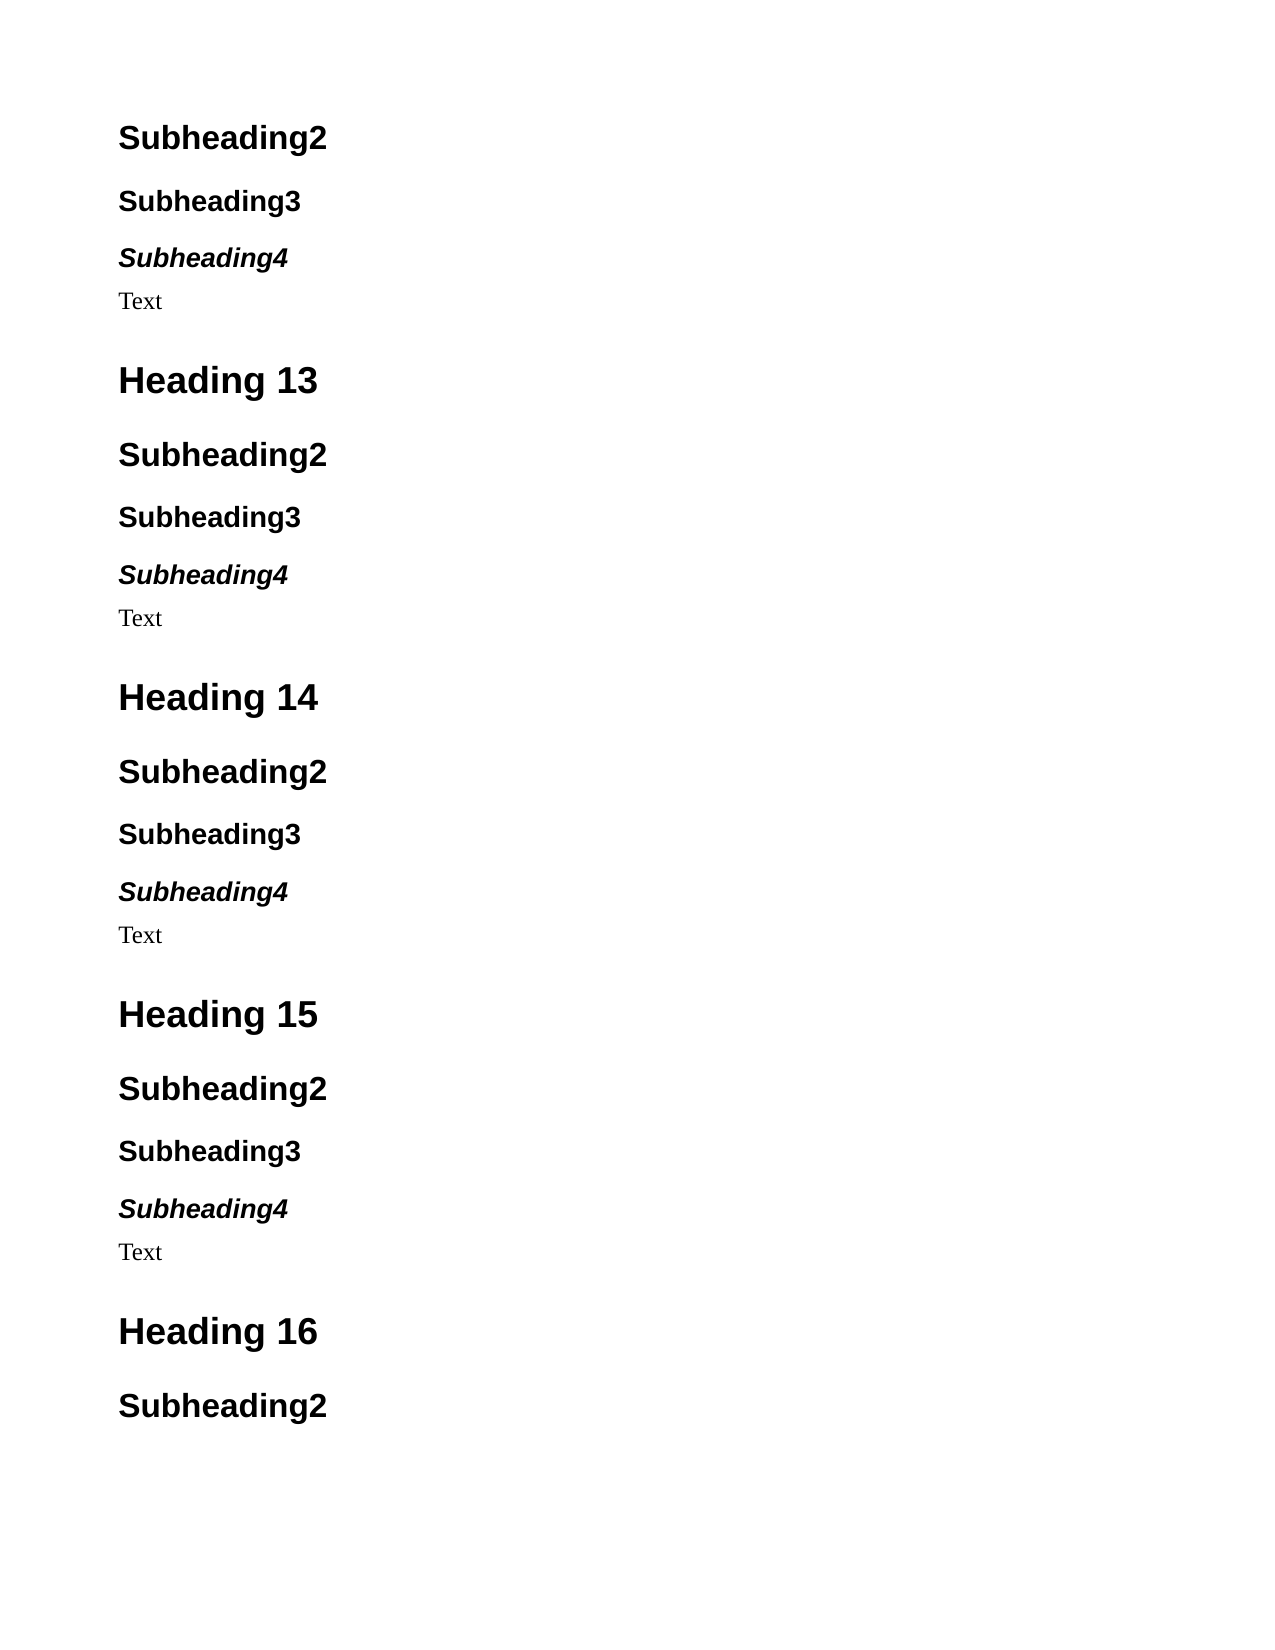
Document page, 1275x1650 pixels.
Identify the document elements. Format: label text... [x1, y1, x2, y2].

text Text [118, 1237, 1157, 1265]
subtitle Subheading3 [118, 501, 1157, 534]
subtitle Subheading4 [118, 559, 1157, 590]
subtitle Heading 16 [118, 1309, 1157, 1352]
text Text [118, 920, 1157, 948]
subtitle Subheading2 [118, 752, 1157, 790]
subtitle Heading 13 [118, 358, 1157, 402]
subtitle Subheading3 [118, 184, 1157, 217]
subtitle Subheading4 [118, 242, 1157, 273]
subtitle Subheading3 [118, 1134, 1157, 1168]
subtitle Subheading2 [118, 118, 1157, 157]
subtitle Heading 15 [118, 992, 1157, 1035]
subtitle Subheading2 [118, 1069, 1157, 1107]
subtitle Subheading3 [118, 817, 1157, 851]
subtitle Subheading2 [118, 1386, 1157, 1424]
text Text [118, 286, 1157, 315]
subtitle Heading 14 [118, 675, 1157, 718]
subtitle Subheading4 [118, 876, 1157, 907]
subtitle Subheading4 [118, 1193, 1157, 1224]
subtitle Subheading2 [118, 435, 1157, 473]
text Text [118, 603, 1157, 632]
